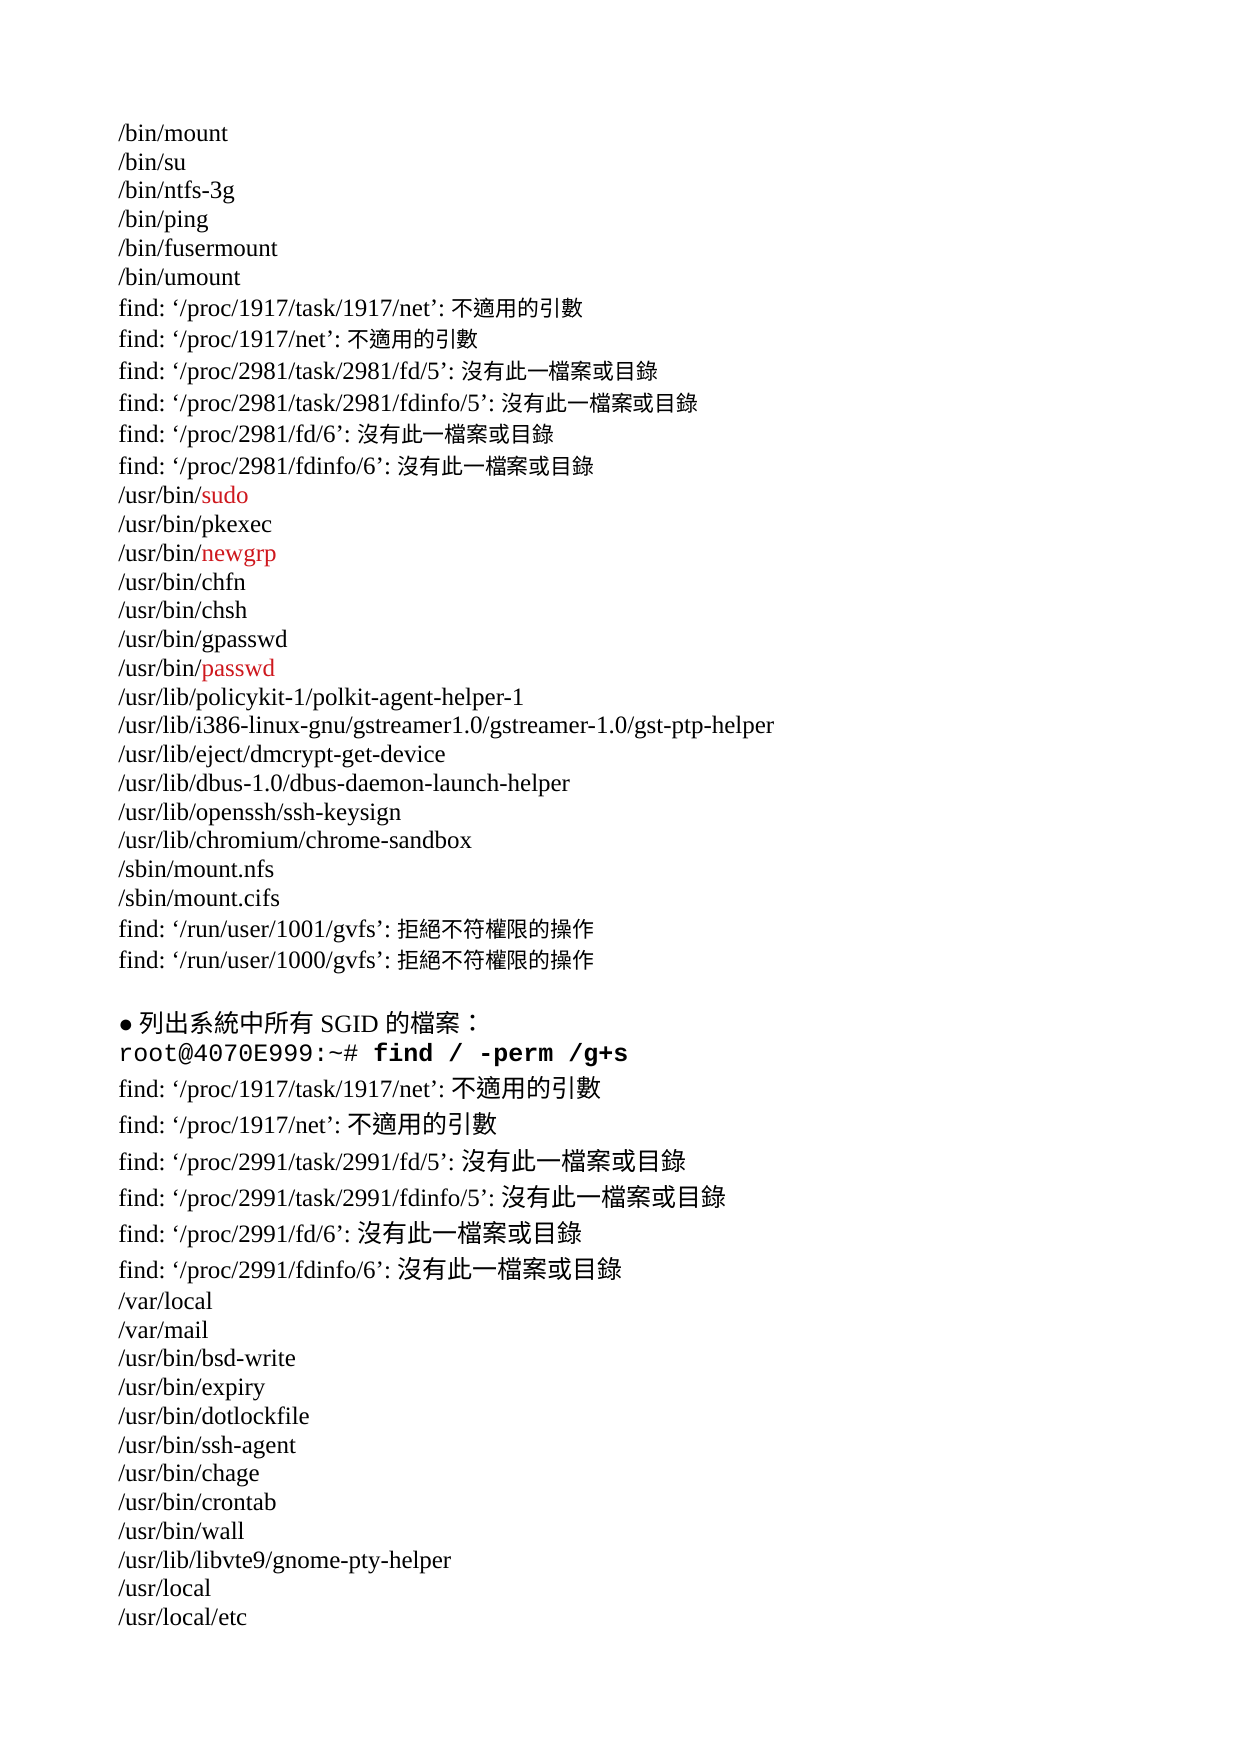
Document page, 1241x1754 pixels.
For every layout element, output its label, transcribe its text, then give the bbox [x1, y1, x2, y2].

text find: ‘/run/user/1001/gvfs’: 拒絕不符權限的操作 [118, 912, 1122, 943]
text /usr/local [118, 1573, 1122, 1602]
text find: ‘/proc/1917/net’: 不適用的引數 [118, 322, 1122, 354]
text /usr/bin/passwd [118, 653, 1122, 682]
text find: ‘/proc/2991/task/2991/fd/5’: 沒有此一檔案或目錄 [118, 1141, 1122, 1177]
text find: ‘/proc/2991/task/2991/fdinfo/5’: 沒有此一檔案或目錄 [118, 1177, 1122, 1213]
text /usr/lib/policykit-1/polkit-agent-helper-1 [118, 682, 1122, 711]
text /usr/bin/bsd-write [118, 1343, 1122, 1372]
text root@4070E999:~# find / -perm /g+s [118, 1040, 1122, 1068]
text find: ‘/proc/2981/fdinfo/6’: 沒有此一檔案或目錄 [118, 449, 1122, 481]
text /usr/bin/chsh [118, 596, 1122, 624]
text /usr/bin/gpasswd [118, 624, 1122, 653]
text /bin/mount [118, 118, 1122, 147]
text /bin/su [118, 147, 1122, 176]
text /usr/bin/newgrp [118, 538, 1122, 567]
text find: ‘/proc/1917/net’: 不適用的引數 [118, 1105, 1122, 1141]
text find: ‘/proc/2991/fdinfo/6’: 沒有此一檔案或目錄 [118, 1250, 1122, 1286]
text /usr/lib/openssh/ssh-keysign [118, 797, 1122, 826]
text /var/local [118, 1286, 1122, 1315]
text find: ‘/run/user/1000/gvfs’: 拒絕不符權限的操作 [118, 943, 1122, 975]
text find: ‘/proc/2991/fd/6’: 沒有此一檔案或目錄 [118, 1213, 1122, 1250]
text /usr/bin/wall [118, 1516, 1122, 1545]
text find: ‘/proc/1917/task/1917/net’: 不適用的引數 [118, 1068, 1122, 1105]
text find: ‘/proc/2981/fd/6’: 沒有此一檔案或目錄 [118, 417, 1122, 449]
text /usr/bin/expiry [118, 1372, 1122, 1401]
text /sbin/mount.cifs [118, 883, 1122, 912]
text find: ‘/proc/2981/task/2981/fd/5’: 沒有此一檔案或目錄 [118, 354, 1122, 386]
text /usr/bin/dotlockfile [118, 1401, 1122, 1430]
text /bin/ntfs-3g [118, 176, 1122, 204]
text find: ‘/proc/2981/task/2981/fdinfo/5’: 沒有此一檔案或目錄 [118, 386, 1122, 417]
text /usr/bin/ssh-agent [118, 1430, 1122, 1458]
text /var/mail [118, 1315, 1122, 1343]
text /sbin/mount.nfs [118, 854, 1122, 883]
text /usr/lib/i386-linux-gnu/gstreamer1.0/gstreamer-1.0/gst-ptp-helper [118, 711, 1122, 739]
text /usr/lib/libvte9/gnome-pty-helper [118, 1545, 1122, 1573]
text /usr/lib/chromium/chrome-sandbox [118, 826, 1122, 854]
text /bin/umount [118, 262, 1122, 291]
text ● 列出系統中所有 SGID 的檔案： [118, 1004, 1122, 1040]
text /usr/local/etc [118, 1602, 1122, 1631]
text /usr/lib/dbus-1.0/dbus-daemon-launch-helper [118, 768, 1122, 797]
text find: ‘/proc/1917/task/1917/net’: 不適用的引數 [118, 291, 1122, 322]
text /usr/bin/sudo [118, 481, 1122, 509]
text /usr/bin/chfn [118, 567, 1122, 596]
text /bin/ping [118, 204, 1122, 233]
text /usr/lib/eject/dmcrypt-get-device [118, 739, 1122, 768]
text /usr/bin/crontab [118, 1487, 1122, 1516]
text /usr/bin/pkexec [118, 509, 1122, 538]
text /bin/fusermount [118, 233, 1122, 262]
text /usr/bin/chage [118, 1458, 1122, 1487]
